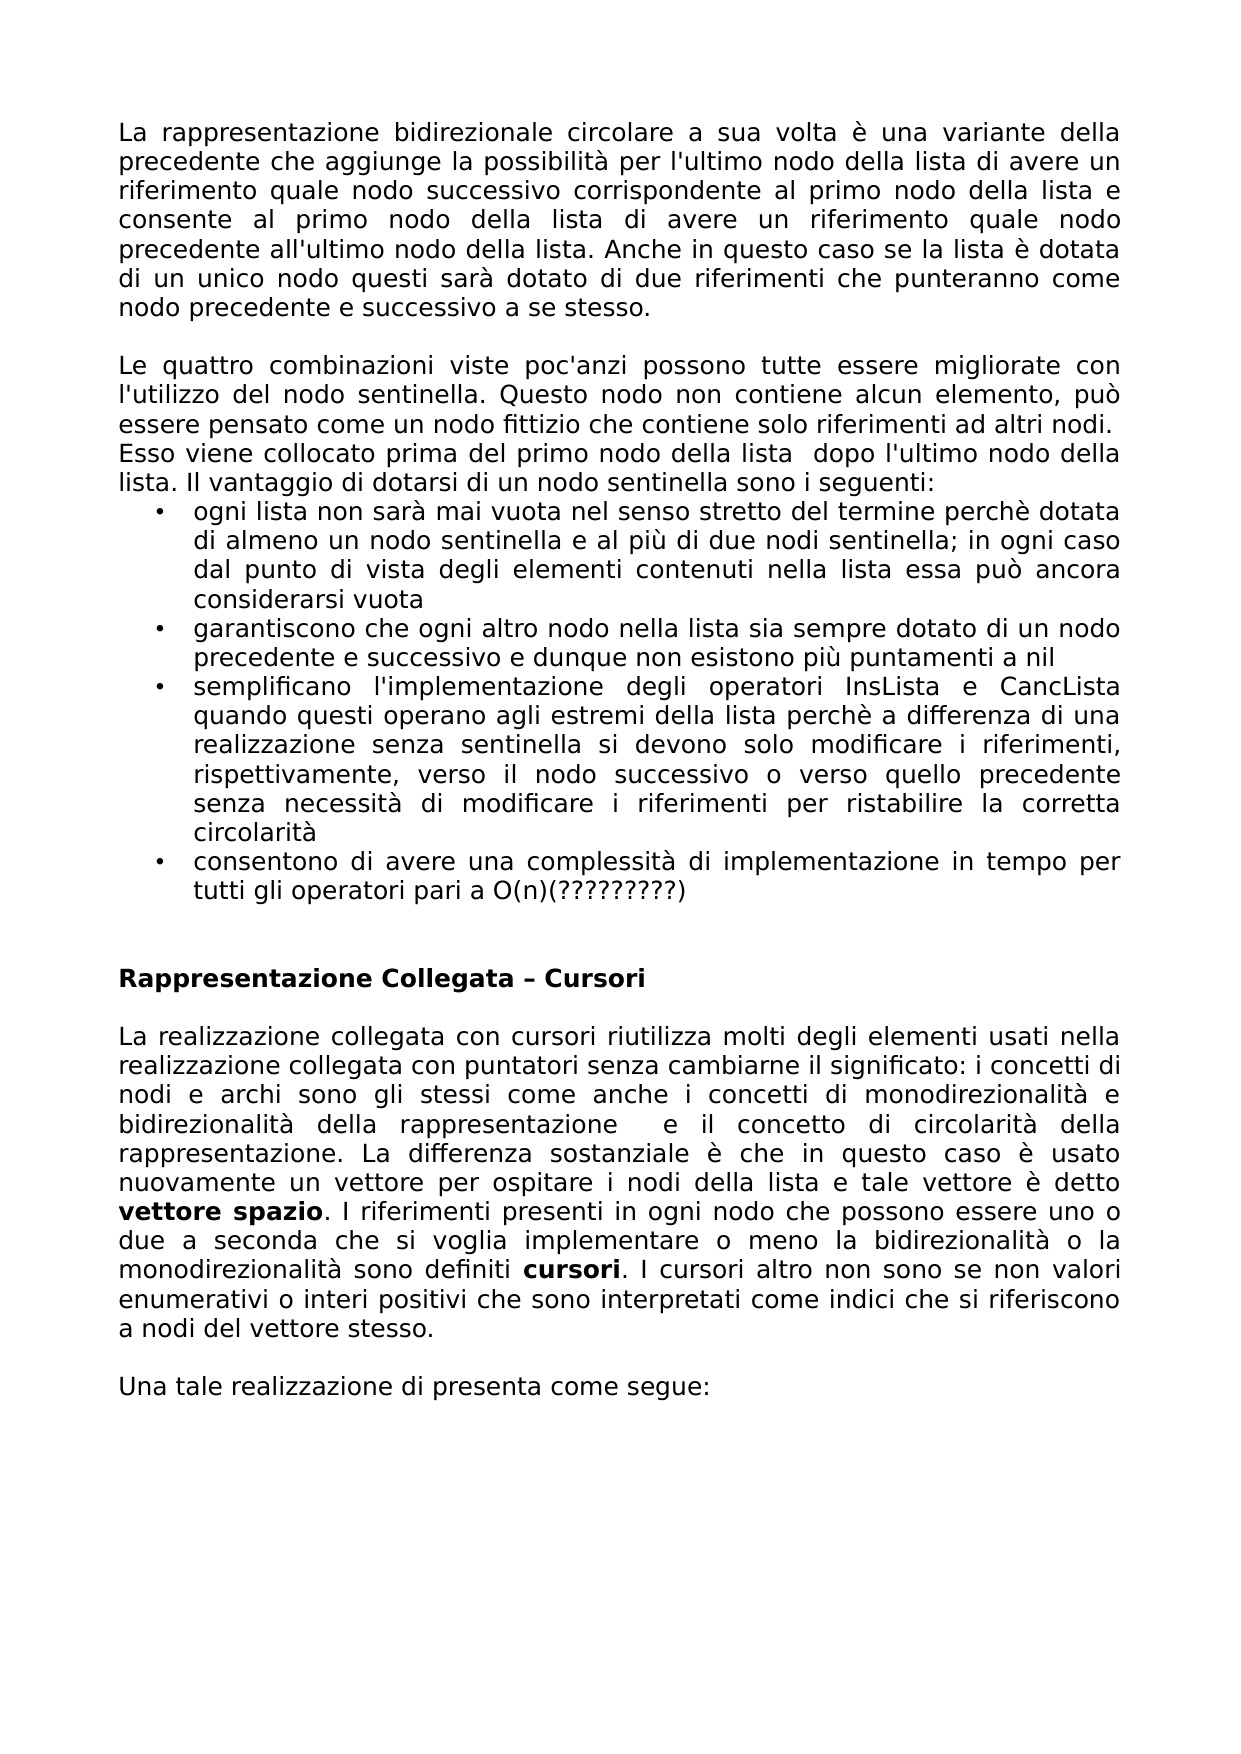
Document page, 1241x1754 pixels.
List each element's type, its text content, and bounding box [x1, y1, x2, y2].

text Rappresentazione Collegata – Cursori [118, 964, 1122, 993]
text Le quattro combinazioni viste poc'anzi possono tutte essere migliorate con l'utilizzo del nodo sentinella. Questo nodo non contiene alcun elemento, può essere pensato come un nodo fittizio che contiene solo riferimenti ad altri nodi. [118, 351, 1122, 439]
text La rappresentazione bidirezionale circolare a sua volta è una variante della precedente che aggiunge la possibilità per l'ultimo nodo della lista di avere un riferimento quale nodo successivo corrispondente al primo nodo della lista e consente al primo nodo della lista di avere un riferimento quale nodo precedente all'ultimo nodo della lista. Anche in questo caso se la lista è dotata di un unico nodo questi sarà dotato di due riferimenti che punteranno come nodo precedente e successivo a se stesso. [118, 118, 1122, 322]
list consentono di avere una complessità di implementazione in tempo per tutti gli operatori pari a O(n)(?????????) [156, 847, 1122, 906]
text Una tale realizzazione di presenta come segue: [118, 1372, 1122, 1401]
text La realizzazione collegata con cursori riutilizza molti degli elementi usati nella realizzazione collegata con puntatori senza cambiarne il significato: i concetti di nodi e archi sono gli stessi come anche i concetti di monodirezionalità e bidirezionalità della rappresentazione e il concetto di circolarità della rappresentazione. La differenza sostanziale è che in questo caso è usato nuovamente un vettore per ospitare i nodi della lista e tale vettore è detto vettore spazio. I riferimenti presenti in ogni nodo che possono essere uno o due a seconda che si voglia implementare o meno la bidirezionalità o la monodirezionalità sono definiti cursori. I cursori altro non sono se non valori enumerativi o interi positivi che sono interpretati come indici che si riferiscono a nodi del vettore stesso. [118, 1022, 1122, 1343]
text Esso viene collocato prima del primo nodo della lista dopo l'ultimo nodo della lista. Il vantaggio di dotarsi di un nodo sentinella sono i seguenti: [118, 439, 1122, 497]
list semplificano l'implementazione degli operatori InsLista e CancLista quando questi operano agli estremi della lista perchè a differenza di una realizzazione senza sentinella si devono solo modificare i riferimenti, rispettivamente, verso il nodo successivo o verso quello precedente senza necessità di modificare i riferimenti per ristabilire la corretta circolarità [156, 672, 1122, 847]
list ogni lista non sarà mai vuota nel senso stretto del termine perchè dotata di almeno un nodo sentinella e al più di due nodi sentinella; in ogni caso dal punto di vista degli elementi contenuti nella lista essa può ancora considerarsi vuota [156, 497, 1122, 614]
list garantiscono che ogni altro nodo nella lista sia sempre dotato di un nodo precedente e successivo e dunque non esistono più puntamenti a nil [156, 614, 1122, 672]
